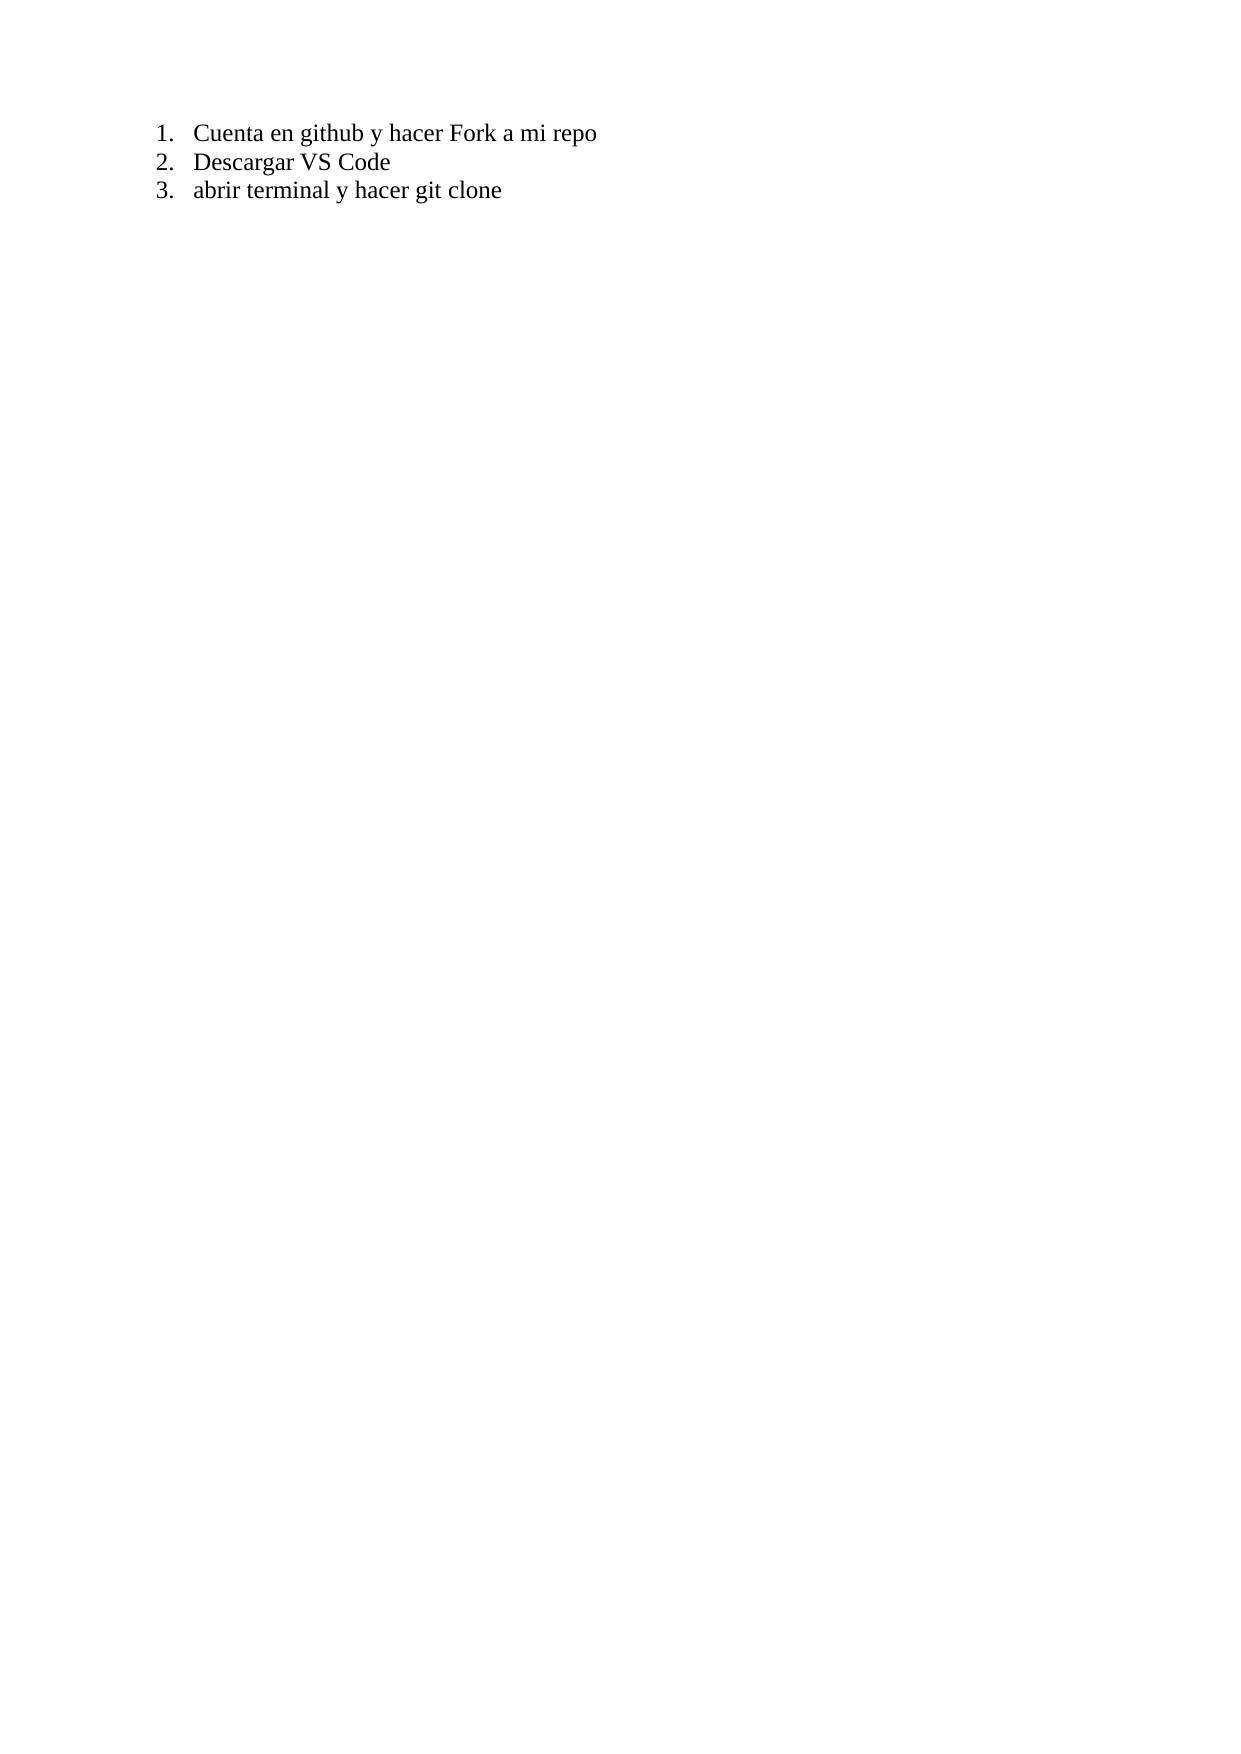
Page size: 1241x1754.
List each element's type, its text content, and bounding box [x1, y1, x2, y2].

list Cuenta en github y hacer Fork a mi repo [156, 118, 1122, 147]
list Descargar VS Code [156, 147, 1122, 176]
list abrir terminal y hacer git clone [156, 176, 1122, 204]
